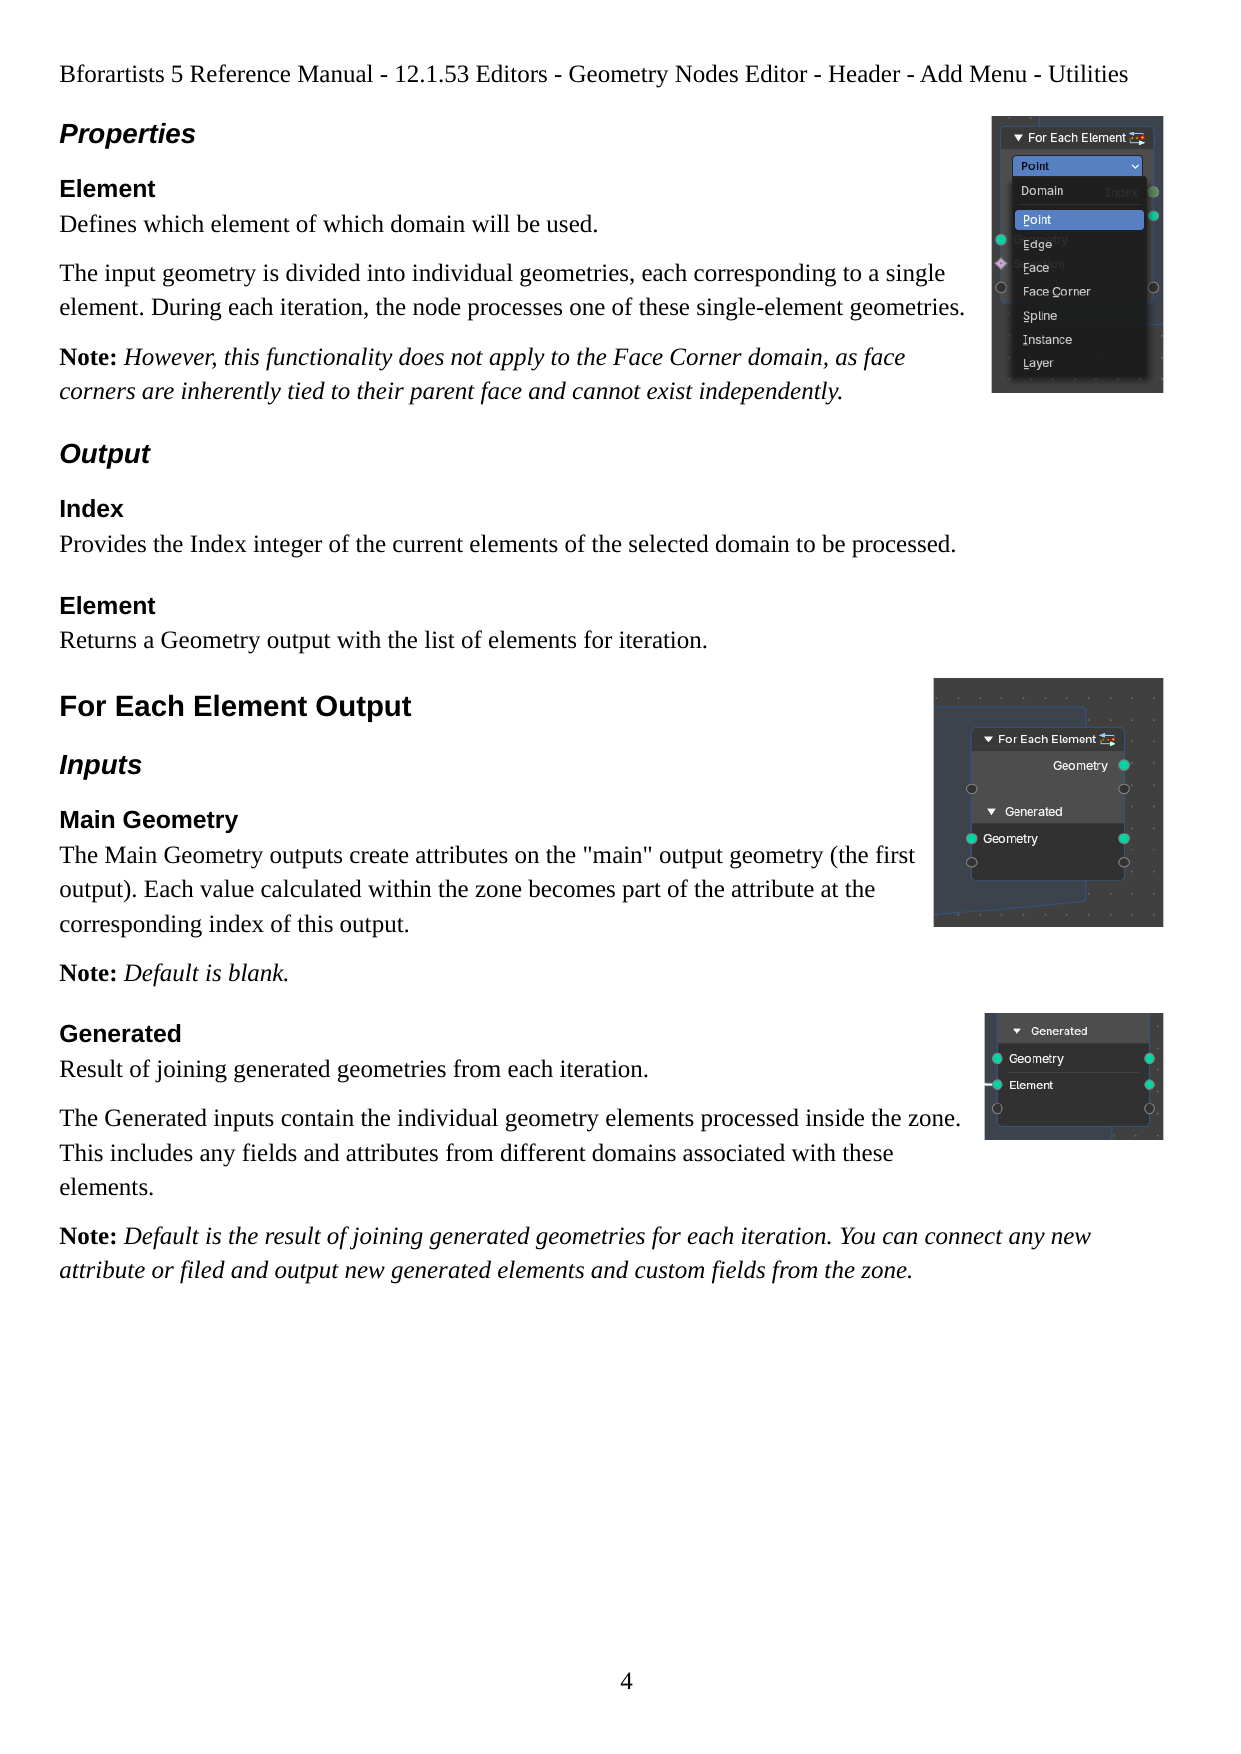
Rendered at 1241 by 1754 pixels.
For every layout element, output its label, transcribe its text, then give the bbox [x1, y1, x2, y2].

picture [991, 116, 1164, 393]
text Note: However, this functionality does not apply to the Face Corner domain, as face corners are inherently tied to their parent face and cannot exist independently. [59, 342, 1181, 405]
picture [933, 678, 1164, 927]
subtitle Index [59, 494, 1181, 523]
subtitle [1164, 1019, 1181, 1048]
text The Generated inputs contain the individual geometry elements processed inside the zone. This includes any fields and attributes from different domains associated with these elements. [59, 1103, 1181, 1201]
subtitle Generated [59, 1019, 984, 1048]
subtitle Inputs [59, 748, 933, 780]
text The input geometry is divided into individual geometries, each corresponding to a single element. During each iteration, the node processes one of these single-element geometries. [59, 258, 991, 321]
picture [984, 1013, 1164, 1140]
subtitle Element [59, 591, 1181, 619]
text Returns a Geometry output with the list of elements for iteration. [59, 626, 1181, 654]
subtitle [1164, 748, 1181, 780]
text Result of joining generated geometries from each iteration. [59, 1054, 984, 1083]
text Note: Default is the result of joining generated geometries for each iteration. You can connect any new attribute or filed and output new generated elements and custom fields from the zone. [59, 1221, 1181, 1284]
subtitle [1164, 117, 1181, 149]
subtitle Output [59, 438, 1181, 469]
subtitle Main Geometry [59, 805, 933, 833]
subtitle Properties [59, 117, 991, 149]
subtitle [1164, 174, 1181, 203]
subtitle Element [59, 174, 991, 203]
subtitle [1164, 689, 1181, 723]
subtitle [1164, 805, 1181, 833]
text The Main Geometry outputs create attributes on the "main" output geometry (the first output). Each value calculated within the zone becomes part of the attribute at the corresponding index of this output. [59, 840, 1181, 937]
text Defines which element of which domain will be used. [59, 209, 991, 238]
text Note: Default is blank. [59, 958, 1181, 986]
text Provides the Index integer of the current elements of the selected domain to be processed. [59, 529, 1181, 558]
subtitle For Each Element Output [59, 689, 933, 723]
